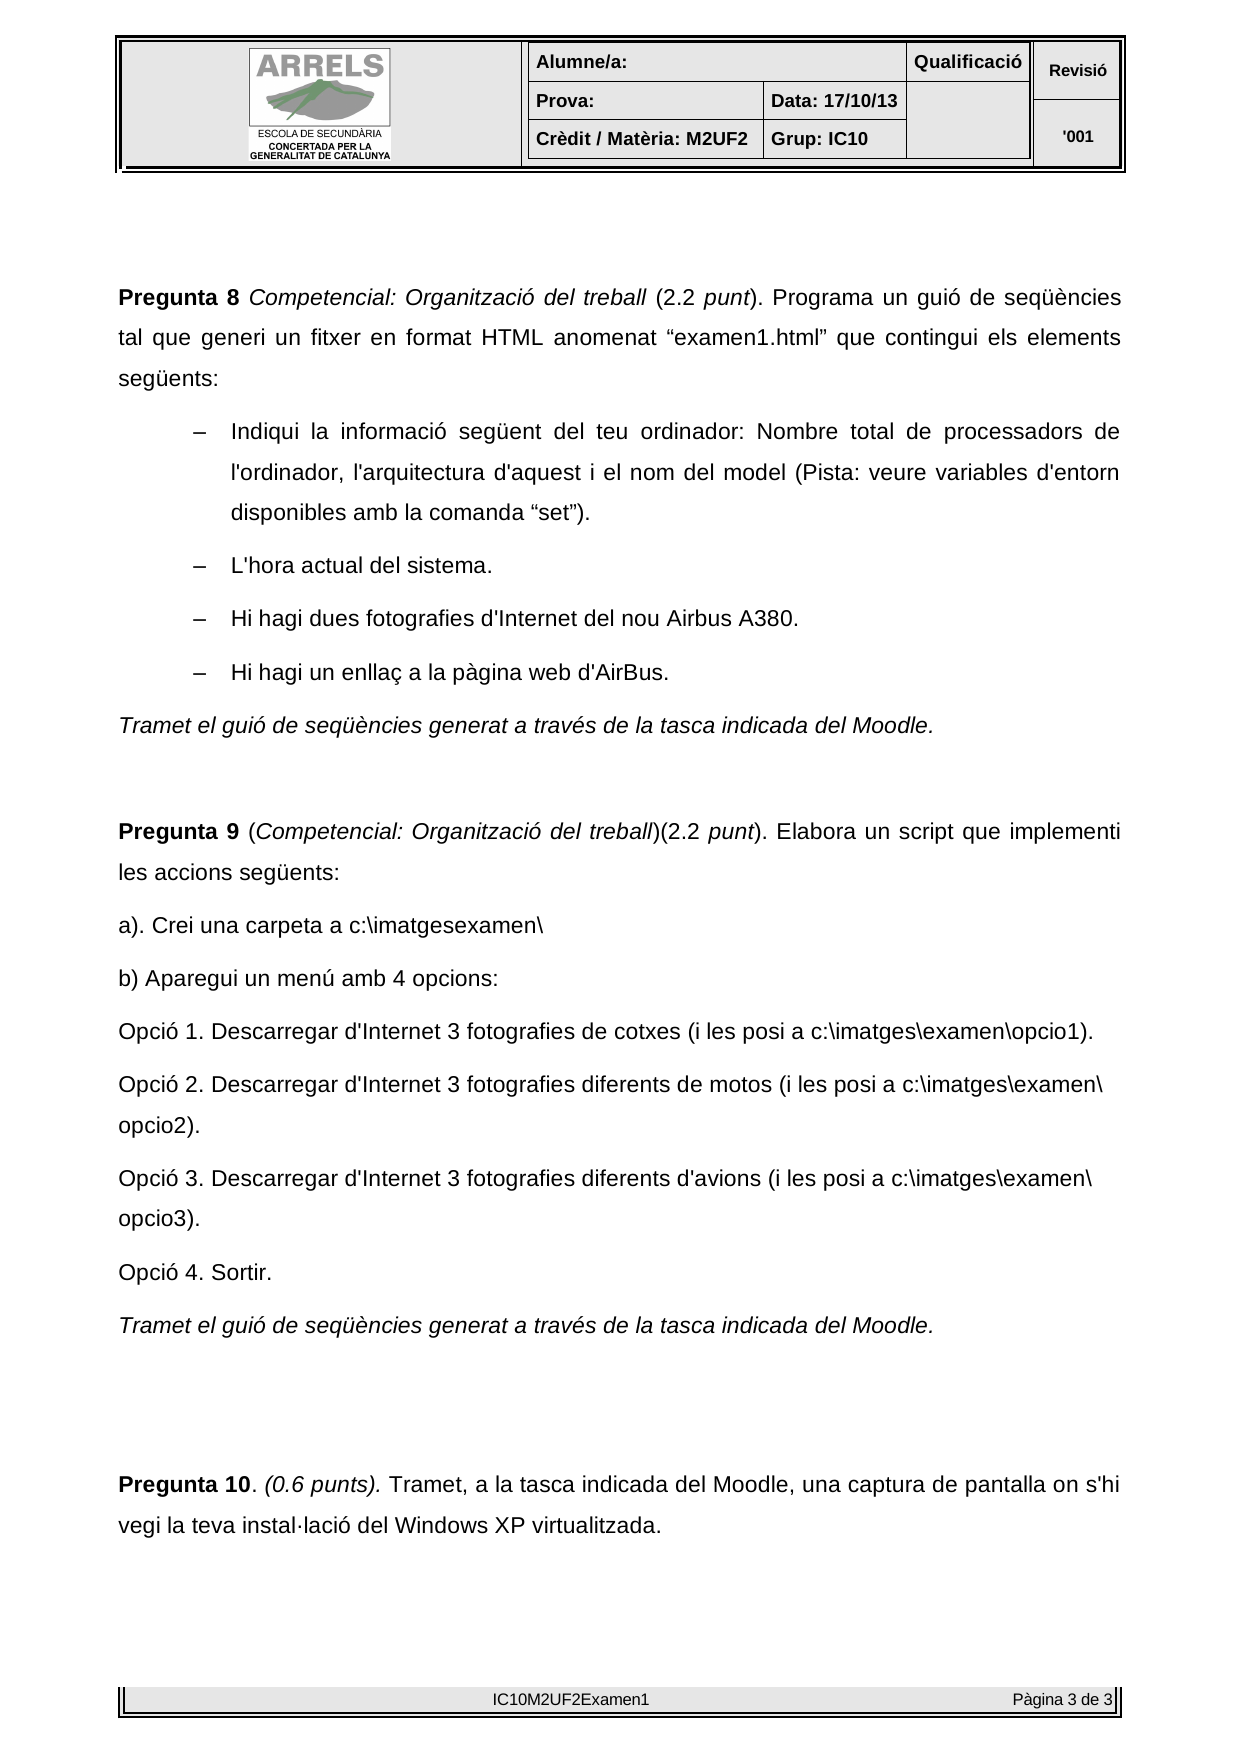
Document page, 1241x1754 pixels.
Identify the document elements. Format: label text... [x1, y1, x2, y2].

list Hi hagi dues fotografies d'Internet del nou Airbus A380. [193, 605, 1122, 632]
list Indiqui la informació següent del teu ordinador: Nombre total de processadors de l'ordinador, l'arquitectura d'aquest i el nom del model (Pista: veure variables d'entorn disponibles amb la comanda “set”). [193, 417, 1122, 526]
text Opció 1. Descarregar d'Internet 3 fotografies de cotxes (i les posi a c:\imatges\examen\opcio1). [118, 1017, 1122, 1044]
text Opció 2. Descarregar d'Internet 3 fotografies diferents de motos (i les posi a c:\imatges\examen\opcio2). [118, 1070, 1122, 1138]
text Pregunta 8 Competencial: Organització del treball (2.2 punt). Programa un guió de seqüències tal que generi un fitxer en format HTML anomenat “examen1.html” que contingui els elements següents: [118, 283, 1122, 391]
text Opció 4. Sortir. [118, 1258, 1122, 1285]
list Hi hagi un enllaç a la pàgina web d'AirBus. [193, 658, 1122, 685]
text a). Crei una carpeta a c:\imatgesexamen\ [118, 911, 1122, 938]
text Tramet el guió de seqüències generat a través de la tasca indicada del Moodle. [118, 1311, 1122, 1338]
text Pregunta 10. (0.6 punts). Tramet, a la tasca indicada del Moodle, una captura de pantalla on s'hi vegi la teva instal·lació del Windows XP virtualitzada. [118, 1470, 1122, 1538]
text Tramet el guió de seqüències generat a través de la tasca indicada del Moodle. [118, 711, 1122, 738]
list L'hora actual del sistema. [193, 552, 1122, 579]
text Pregunta 9 (Competencial: Organització del treball)(2.2 punt). Elabora un script que implementi les accions següents: [118, 817, 1122, 885]
picture [248, 48, 391, 161]
text b) Aparegui un menú amb 4 opcions: [118, 964, 1122, 991]
text Opció 3. Descarregar d'Internet 3 fotografies diferents d'avions (i les posi a c:\imatges\examen\opcio3). [118, 1164, 1122, 1232]
